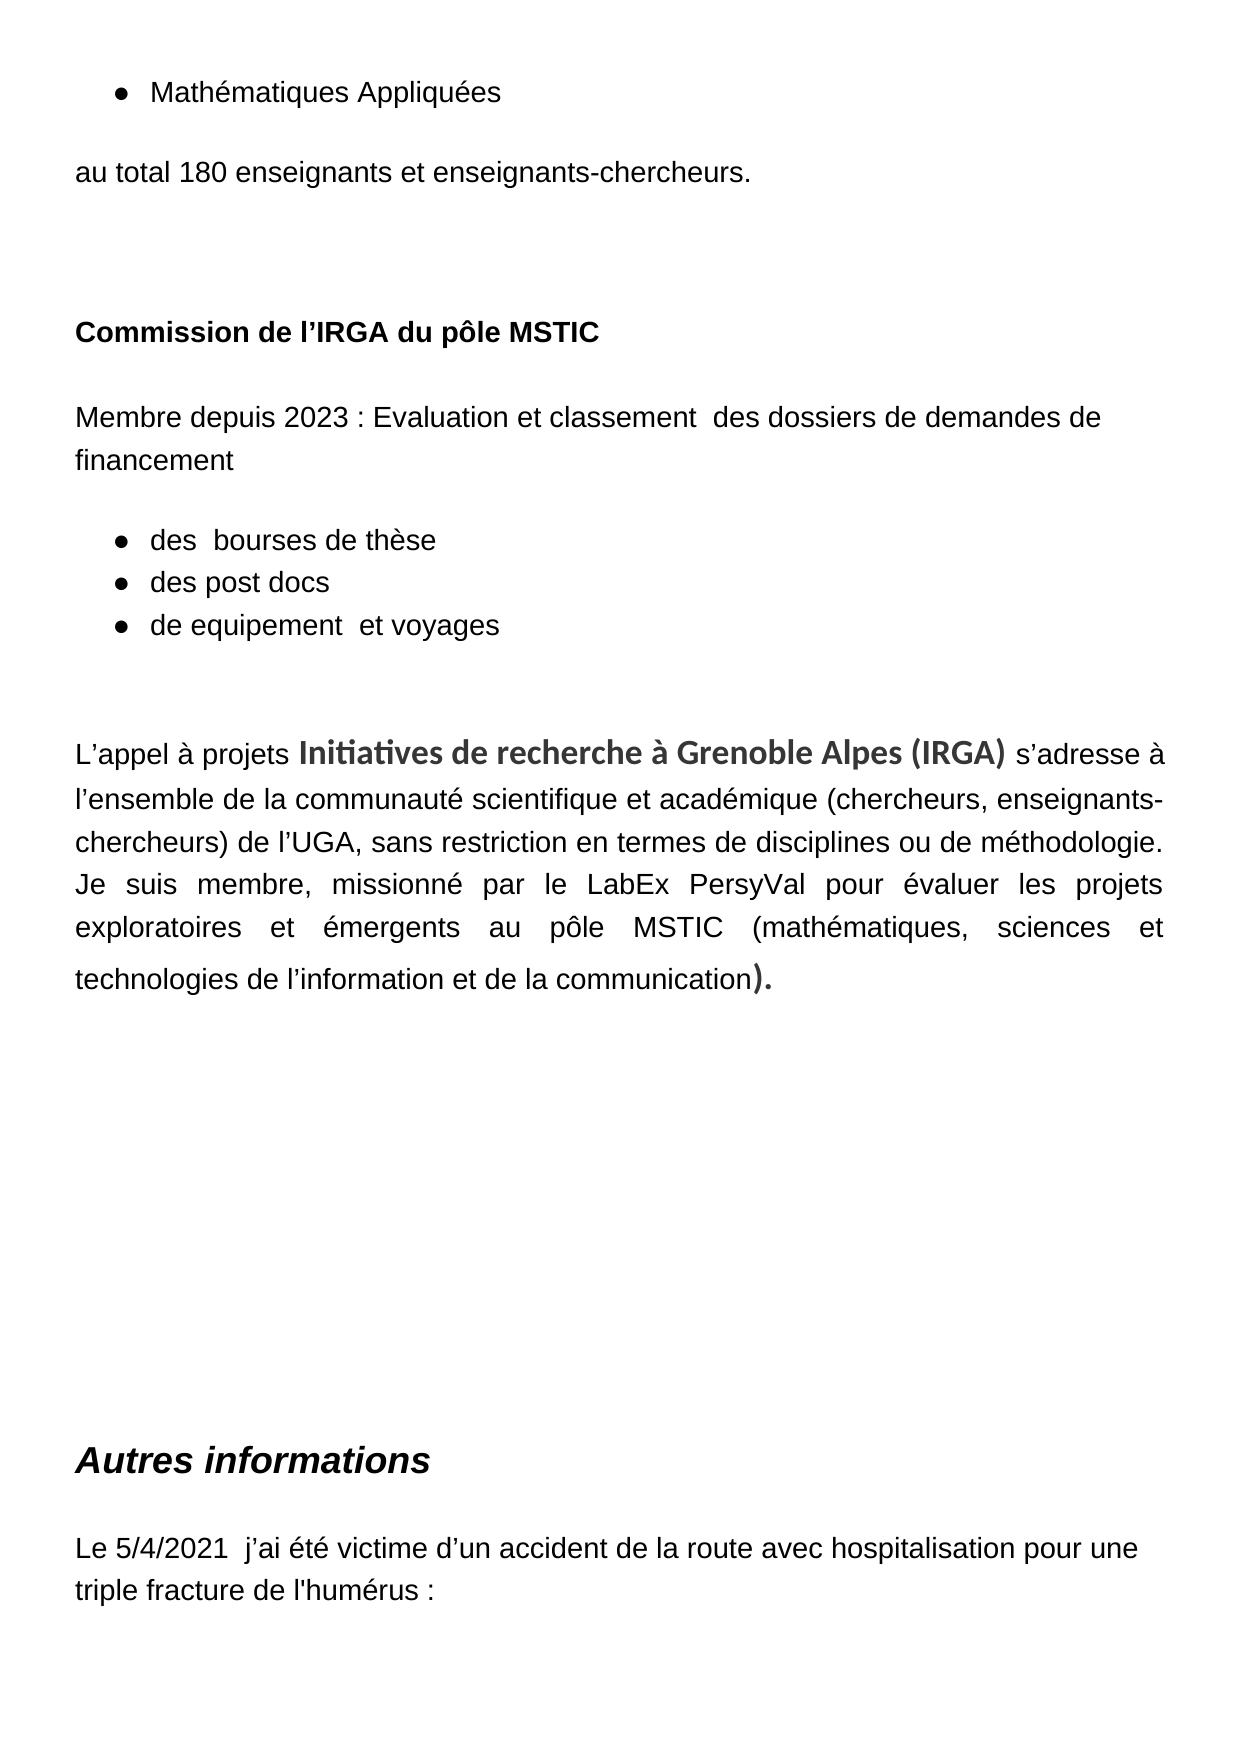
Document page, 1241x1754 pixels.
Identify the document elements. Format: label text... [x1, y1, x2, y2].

text Commission de l’IRGA du pôle MSTIC Membre depuis 2023 : Evaluation et classement des dossiers de demandes de financement [75, 315, 1165, 476]
text Le 5/4/2021 j’ai été victime d’un accident de la route avec hospitalisation pour une triple fracture de l'humérus : [75, 1531, 1165, 1607]
text Autres informations [75, 1438, 1165, 1482]
list de equipement et voyages [112, 607, 1165, 683]
text au total 180 enseignants et enseignants-chercheurs. [75, 155, 1165, 188]
list des post docs [112, 565, 1165, 598]
text L’appel à projets Initiatives de recherche à Grenoble Alpes (IRGA) s’adresse à l’ensemble de la communauté scientifique et académique (chercheurs, enseignants-chercheurs) de l’UGA, sans restriction en termes de disciplines ou de méthodologie. Je suis membre, missionné par le LabEx PersyVal pour évaluer les projets exploratoires et émergents au pôle MSTIC (mathématiques, sciences et technologies de l’information et de la communication). [75, 730, 1165, 998]
list des bourses de thèse [112, 522, 1165, 556]
list Mathématiques Appliquées [112, 75, 1165, 108]
